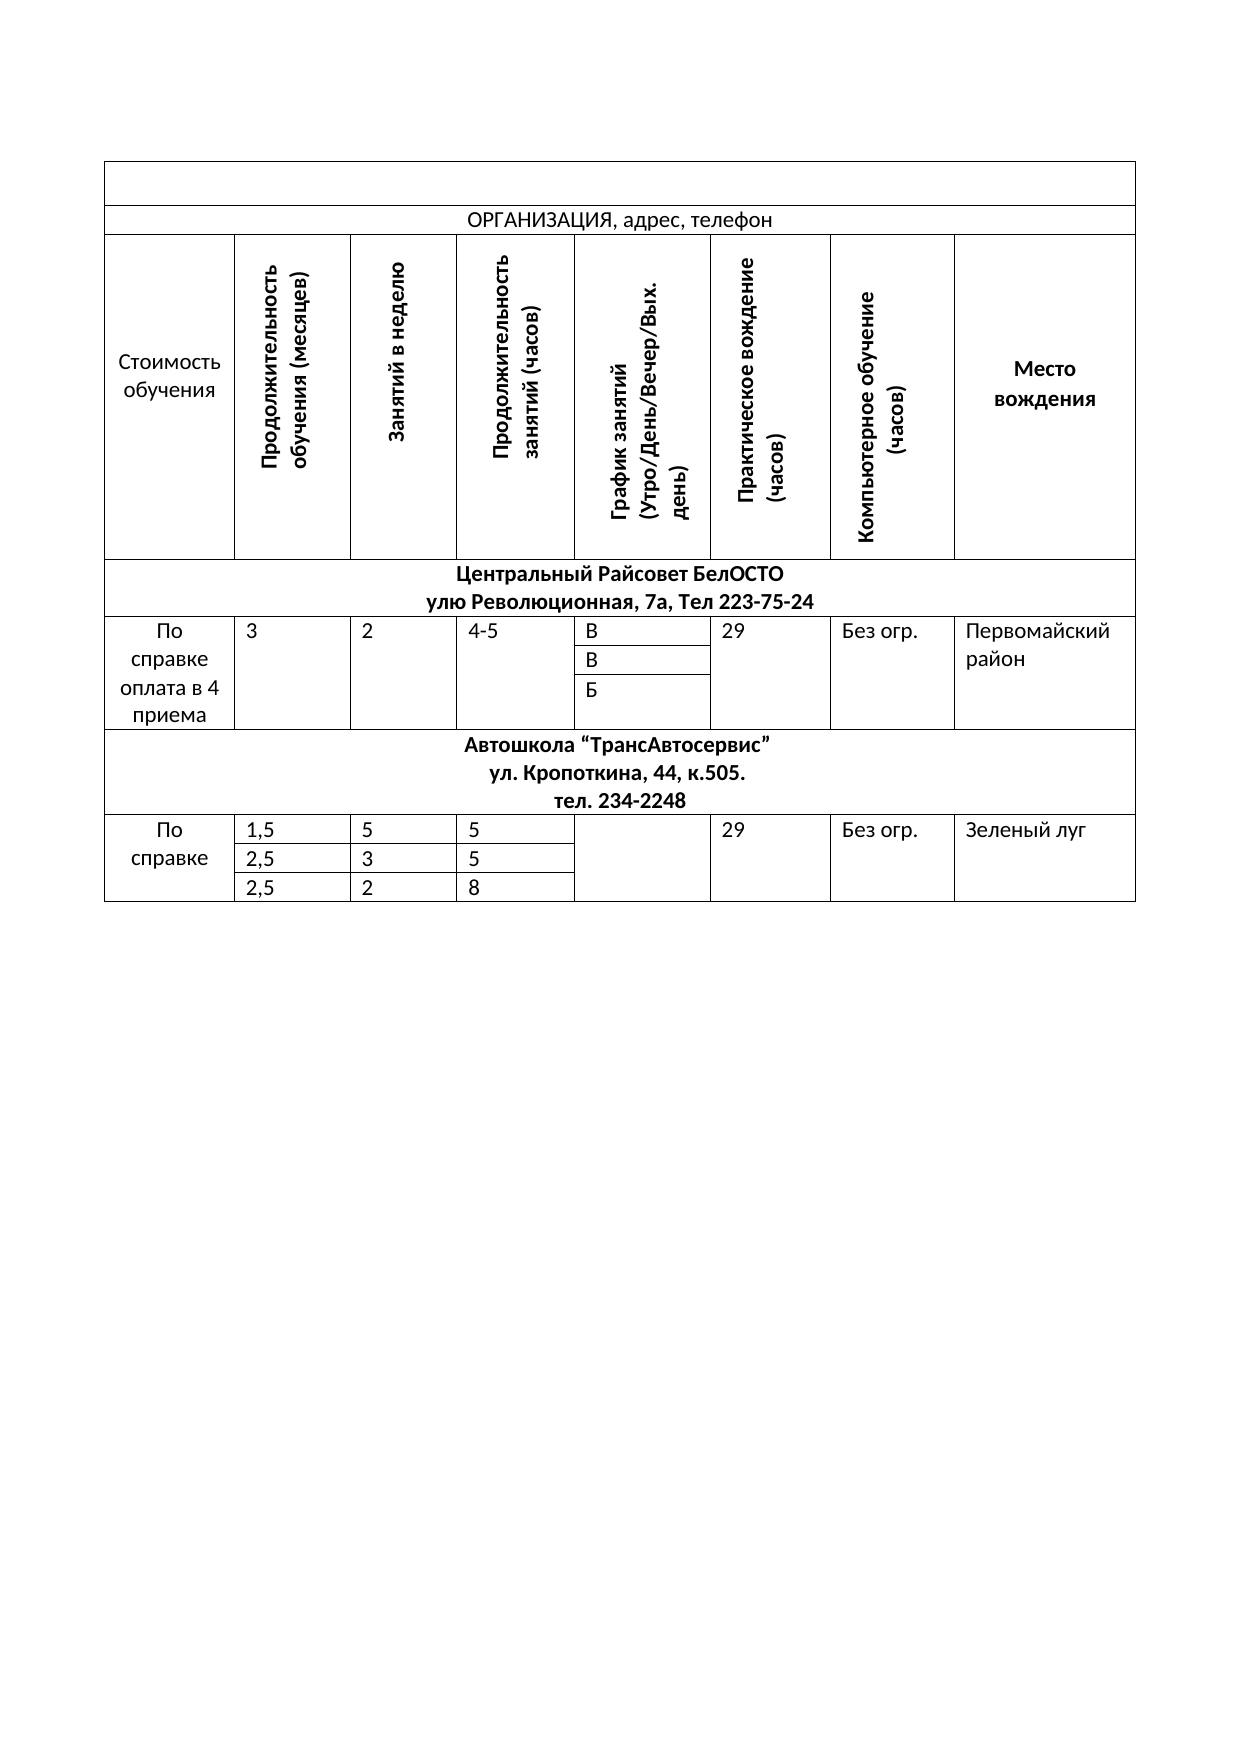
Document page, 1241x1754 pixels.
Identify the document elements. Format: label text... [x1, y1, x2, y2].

table_cell [351, 235, 456, 558]
table_cell [575, 815, 710, 901]
table_cell 8 [457, 873, 574, 901]
table_cell 29 [711, 815, 830, 901]
table_cell [235, 235, 350, 558]
table_cell ОРГАНИЗАЦИЯ, адрес, телефон [105, 206, 1135, 234]
table_cell Без огр. [831, 815, 954, 901]
table_cell 3 [351, 844, 456, 872]
table_cell [711, 235, 830, 558]
table_cell Без огр. [831, 617, 954, 729]
table_cell 1,5 [235, 815, 350, 843]
table_cell Зеленый луг [955, 815, 1135, 901]
table_cell Место вождения [955, 235, 1135, 558]
table_cell 2,5 [235, 844, 350, 872]
table_cell Стоимость обучения [105, 235, 234, 558]
table_cell [457, 235, 574, 558]
table_cell [575, 235, 710, 558]
table_cell 29 [711, 617, 830, 729]
table_cell По справке оплата в 4 приема [105, 617, 234, 729]
table_header Автошколы Минска [105, 162, 1135, 204]
table_cell По справке [105, 815, 234, 901]
table_cell 5 [457, 844, 574, 872]
table_cell 3 [235, 617, 350, 729]
table_cell Автошкола “ТрансАвтосервис” ул. Кропоткина, 44, к.505. тел. 234-2248 [105, 730, 1135, 814]
table_cell 2 [351, 873, 456, 901]
table_cell 5 [457, 815, 574, 843]
table_cell Центральный Райсовет БелОСТО улю Революционная, 7а, Тел 223-75-24 [105, 560, 1135, 616]
table_cell 2 [351, 617, 456, 729]
table_cell В [575, 617, 710, 644]
table_cell 2,5 [235, 873, 350, 901]
table_cell Б [575, 675, 710, 729]
table_cell [831, 235, 954, 558]
table_cell 4-5 [457, 617, 574, 729]
table_cell В [575, 646, 710, 674]
table_cell 5 [351, 815, 456, 843]
table_cell Первомайский район [955, 617, 1135, 729]
